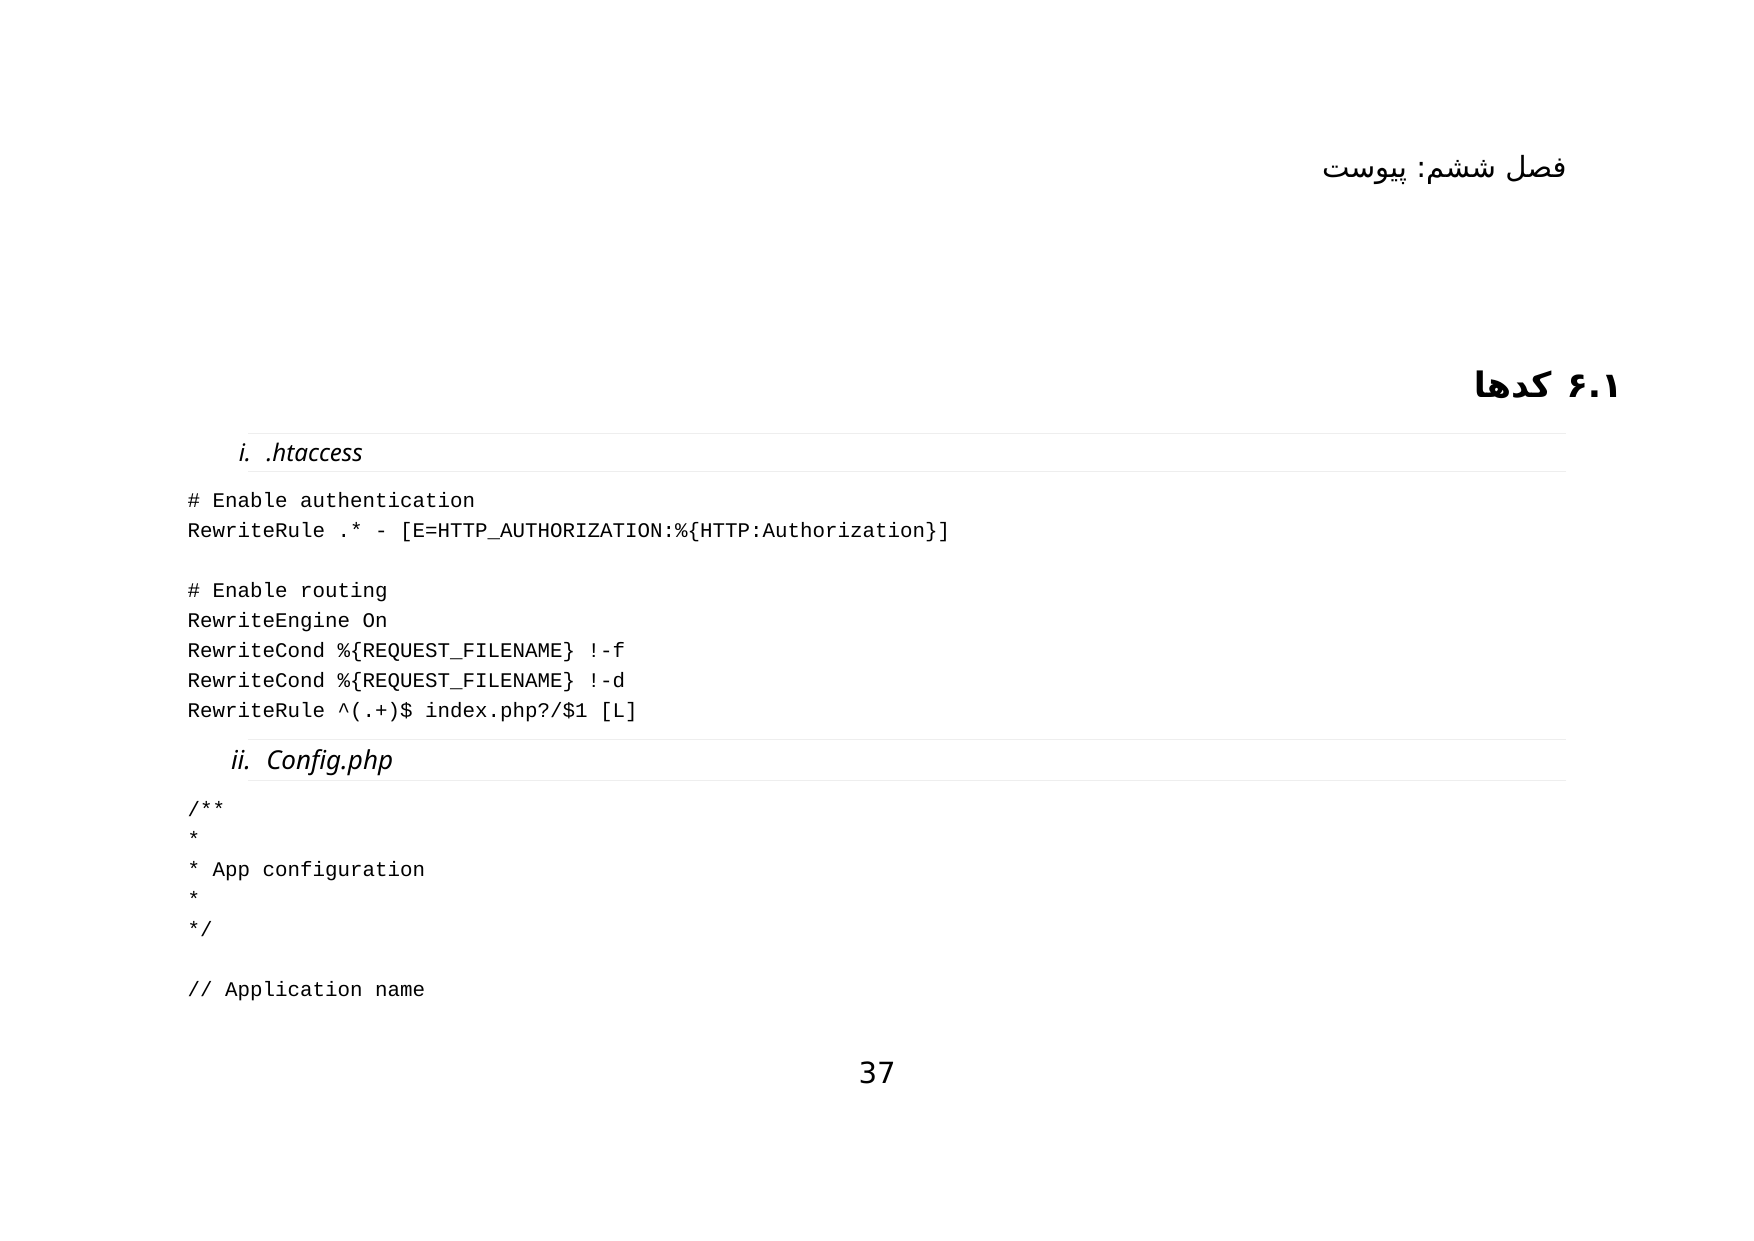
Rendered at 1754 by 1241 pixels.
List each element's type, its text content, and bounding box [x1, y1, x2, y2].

subtitle کدها [187, 365, 1566, 405]
subtitle .htaccess [248, 434, 1566, 471]
text * [187, 883, 1566, 913]
table_header # Enable authentication RewriteRule .* - [E=HTTP_AUTHORIZATION:%{HTTP:Authorization}] # Enable routing RewriteEngine On RewriteCond %{REQUEST_FILENAME} !-f RewriteCond %{REQUEST_FILENAME} !-d RewriteRule ^(.+)$ index.php?/$1 [L] [188, 484, 1566, 724]
text // Application name [187, 973, 1566, 1003]
subtitle Config.php [248, 740, 1566, 780]
text /** [187, 793, 1566, 823]
text * App configuration [187, 853, 1566, 883]
text * [187, 823, 1566, 853]
text */ [187, 913, 1566, 943]
